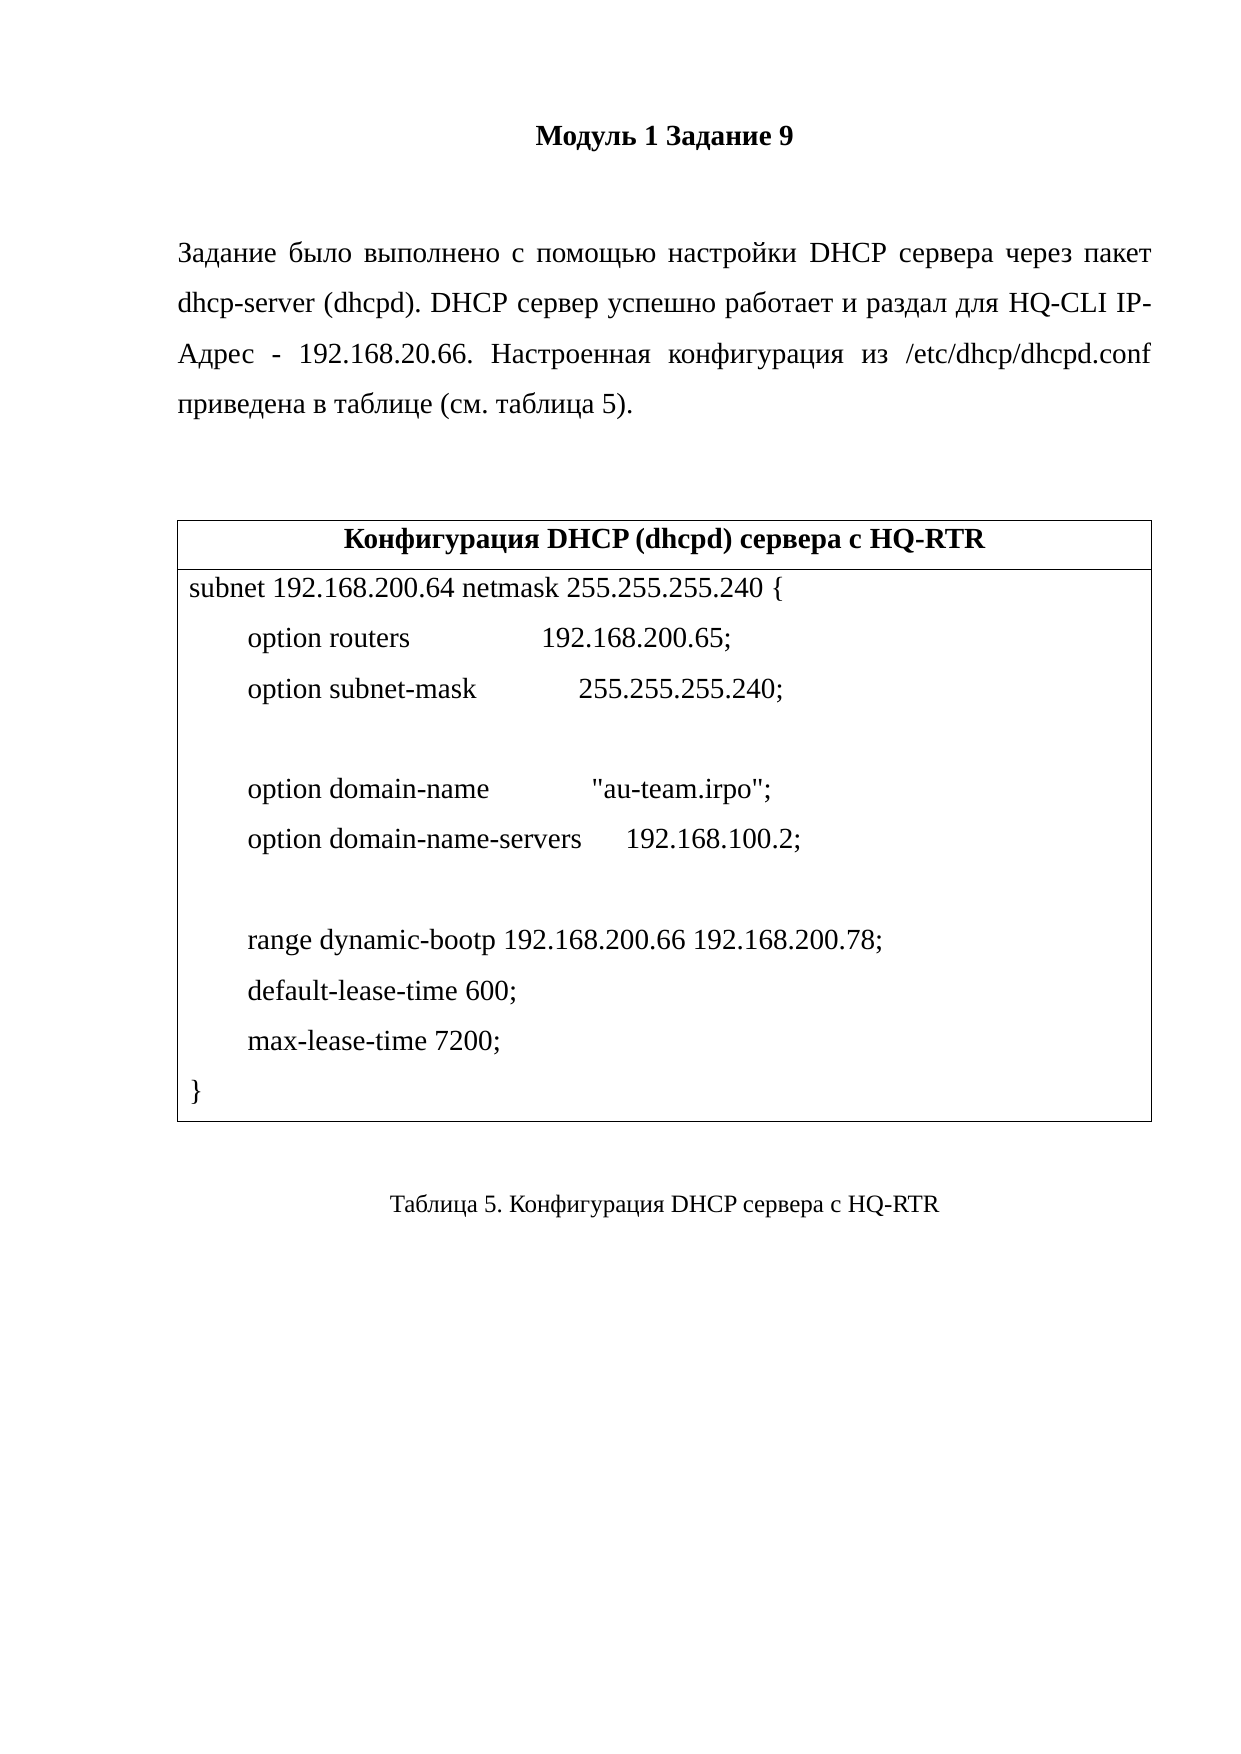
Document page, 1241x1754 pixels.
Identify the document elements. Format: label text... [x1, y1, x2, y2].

table_cell subnet 192.168.200.64 netmask 255.255.255.240 { option routers 192.168.200.65; option subnet-mask 255.255.255.240; option domain-name "au-team.irpo"; option domain-name-servers 192.168.100.2; range dynamic-bootp 192.168.200.66 192.168.200.78; default-lease-time 600; max-lease-time 7200; } [178, 570, 1151, 1121]
text Модуль 1 Задание 9 [177, 118, 1152, 152]
text Таблица 5. Конфигурация DHCP сервера с HQ-RTR [177, 1189, 1152, 1218]
table_header Конфигурация DHCP (dhcpd) сервера с HQ-RTR [178, 521, 1151, 569]
text Задание было выполнено с помощью настройки DHCP сервера через пакет dhcp-server (dhcpd). DHCP сервер успешно работает и раздал для HQ-CLI IP-Адрес - 192.168.20.66. Настроенная конфигурация из /etc/dhcp/dhcpd.conf приведена в таблице (см. таблица 5). [177, 235, 1152, 420]
